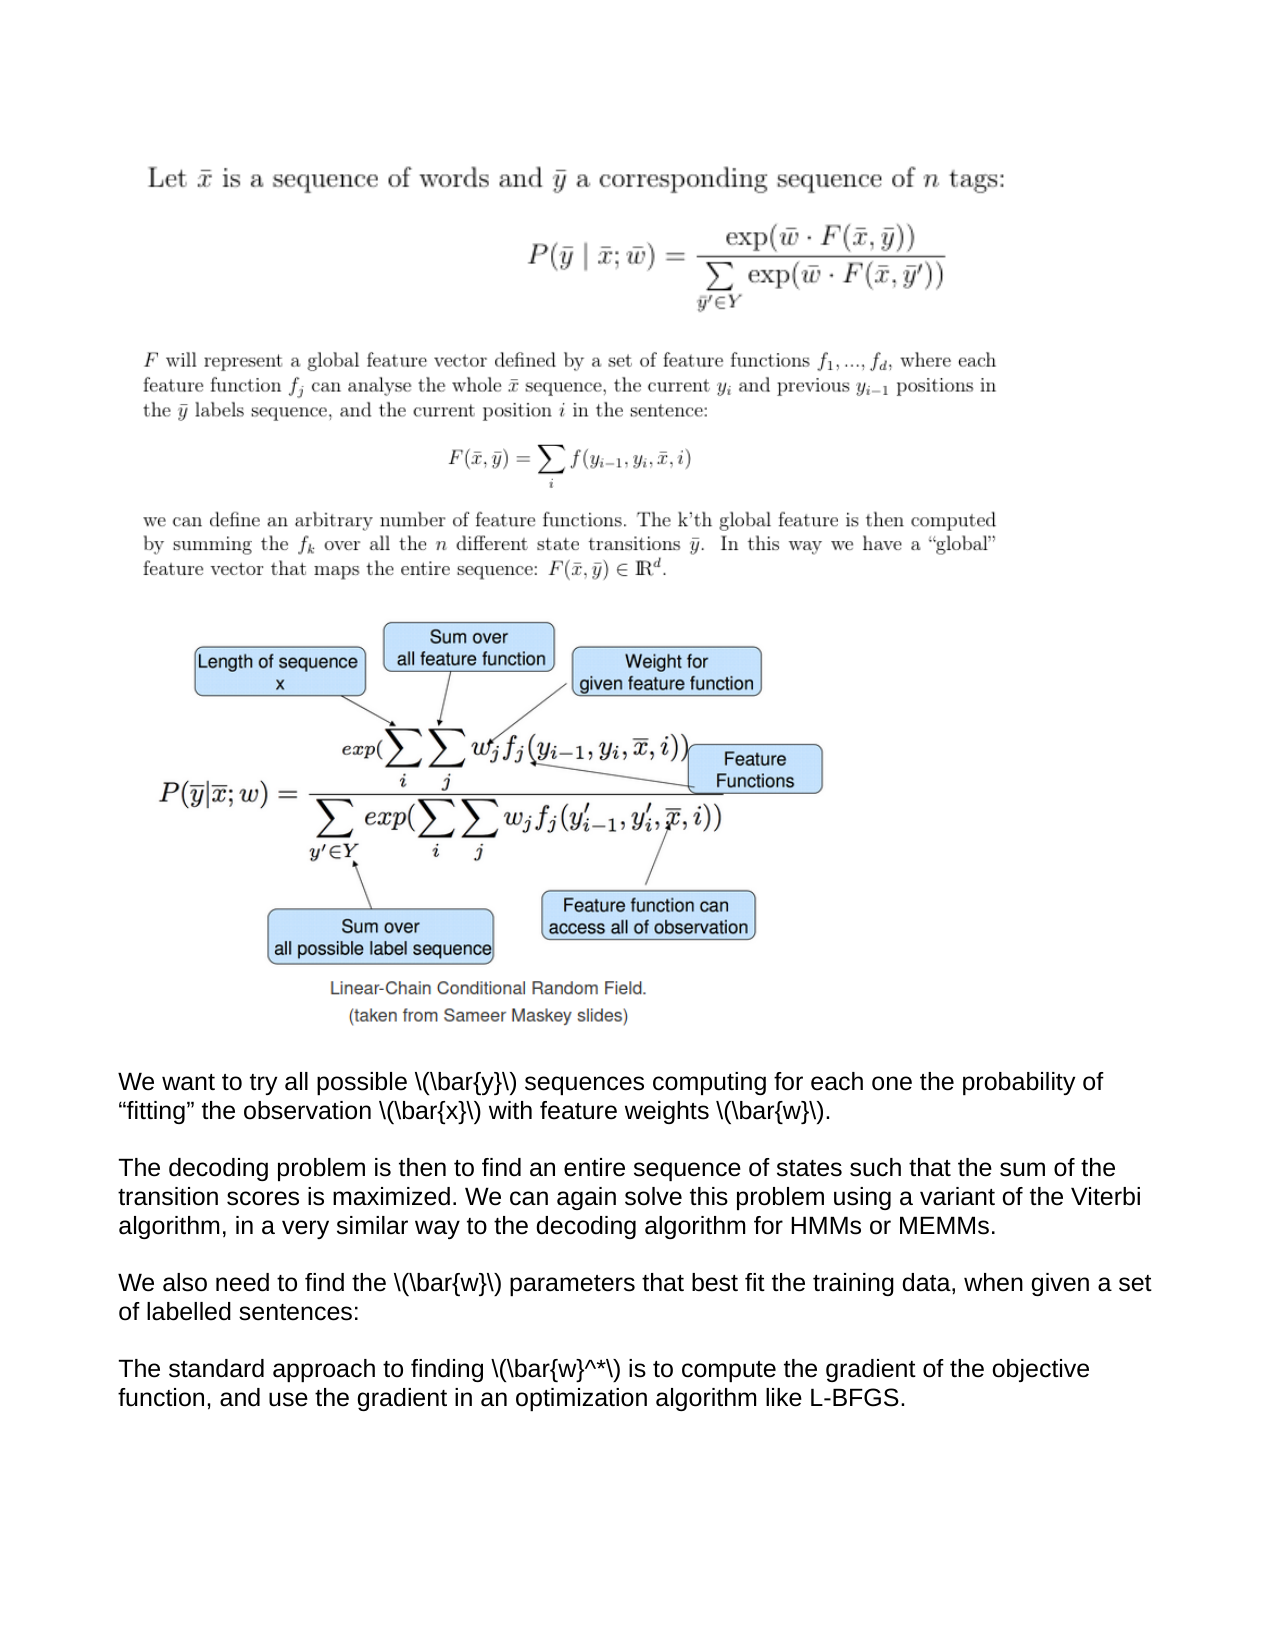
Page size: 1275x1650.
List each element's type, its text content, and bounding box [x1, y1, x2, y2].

text We want to try all possible \(\bar{y}\) sequences computing for each one the probability of “fitting” the observation \(\bar{x}\) with feature weights \(\bar{w}\). [118, 1067, 1157, 1124]
text We also need to find the \(\bar{w}\) parameters that best fit the training data, when given a set of labelled sentences: [118, 1268, 1157, 1326]
text The standard approach to finding \(\bar{w}^*\) is to compute the gradient of the objective function, and use the gradient in an optimization algorithm like L-BFGS. [118, 1354, 1157, 1412]
picture [123, 148, 1038, 1039]
text The decoding problem is then to find an entire sequence of states such that the sum of the transition scores is maximized. We can again solve this problem using a variant of the Viterbi algorithm, in a very similar way to the decoding algorithm for HMMs or MEMMs. [118, 1153, 1157, 1239]
